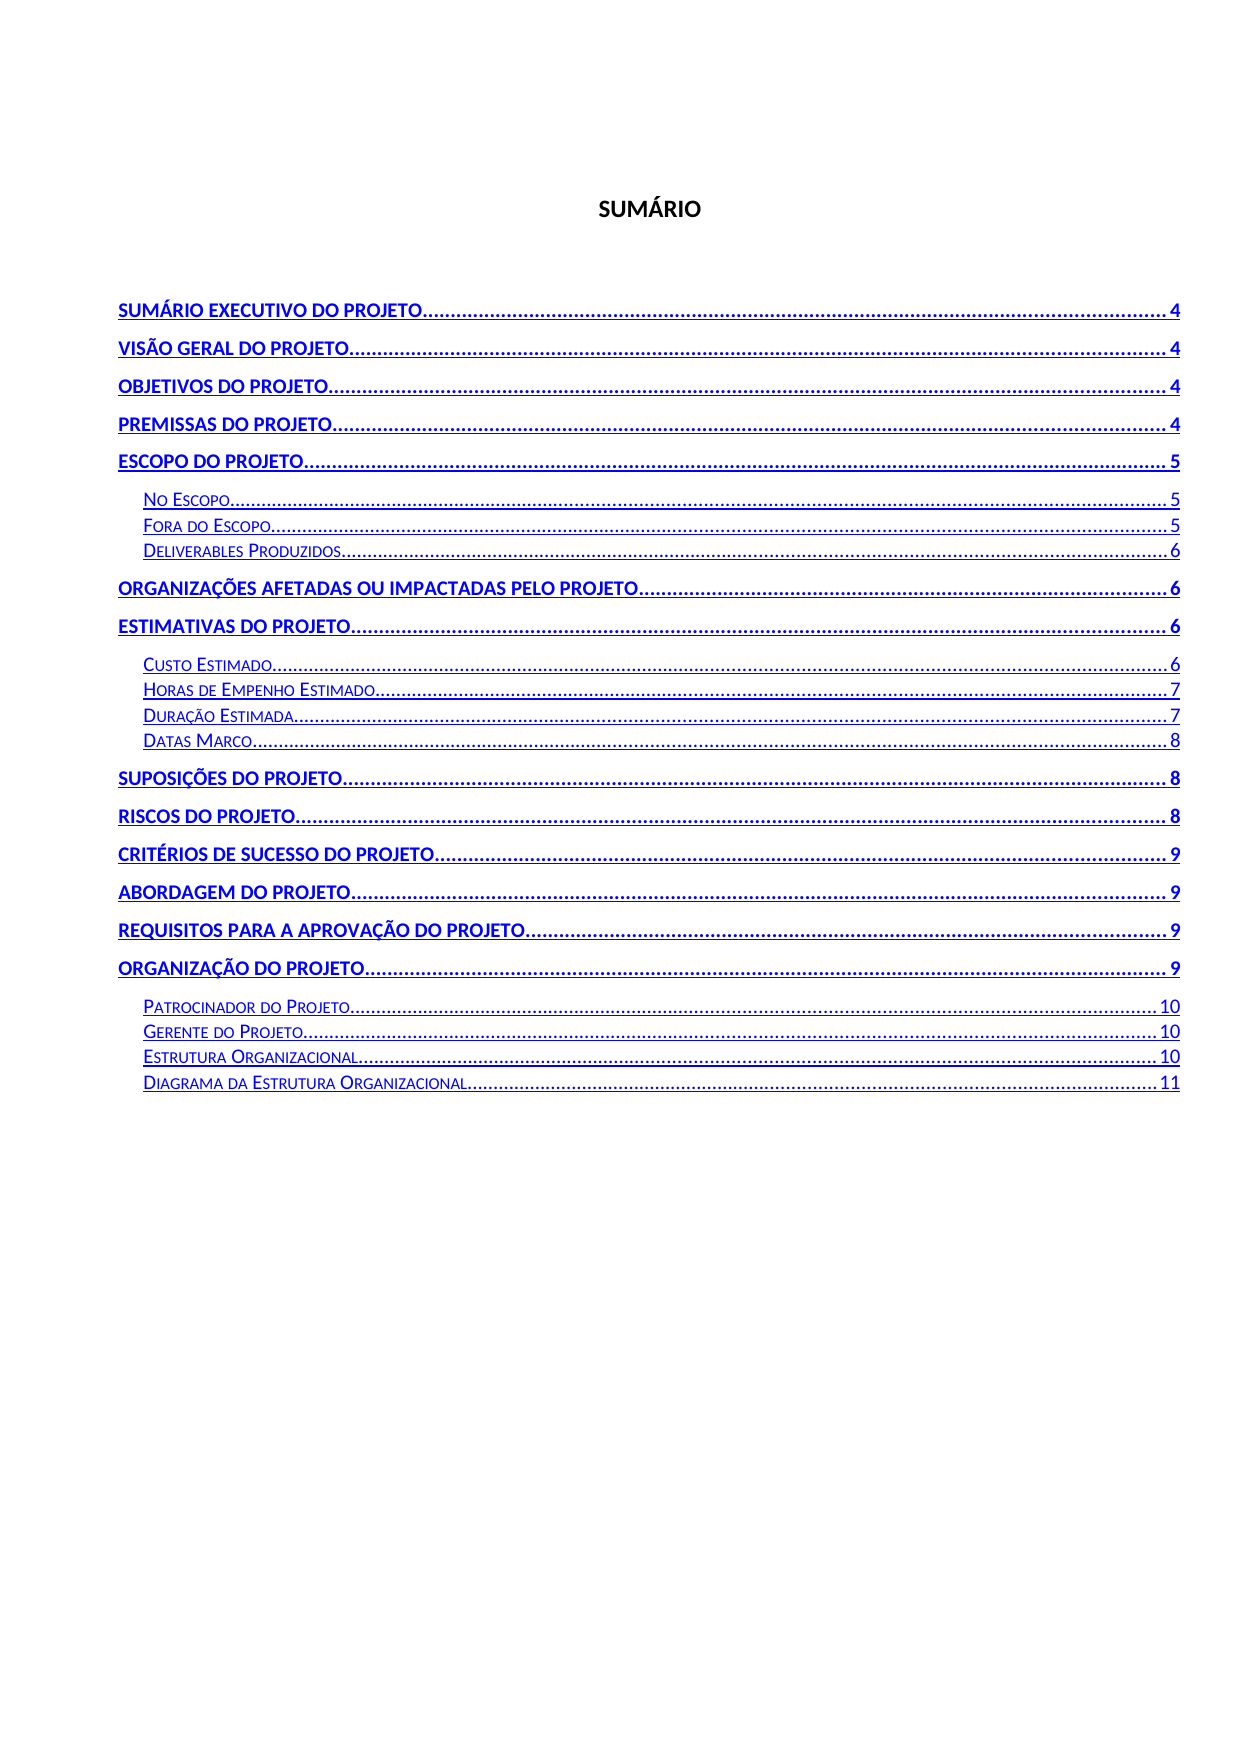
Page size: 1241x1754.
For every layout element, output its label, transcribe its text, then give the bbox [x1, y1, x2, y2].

text Estrutura Organizacional 10 [143, 1044, 1181, 1069]
text Organizações Afetadas ou Impactadas pelo Projeto 6 [118, 575, 1181, 601]
text Requisitos para a Aprovação do Projeto 9 [118, 917, 1181, 942]
text Objetivos do Projeto 4 [118, 373, 1181, 398]
text Visão Geral do Projeto 4 [118, 335, 1181, 360]
text Duração Estimada 7 [143, 702, 1181, 727]
text SUMÁRIO [118, 193, 1181, 223]
text Diagrama da Estrutura Organizacional 11 [143, 1069, 1181, 1094]
text Riscos do Projeto 8 [118, 803, 1181, 829]
text No Escopo 5 [143, 487, 1181, 512]
text Abordagem do Projeto 9 [118, 879, 1181, 904]
text Critérios de Sucesso do Projeto 9 [118, 841, 1181, 867]
text Sumário Executivo do Projeto 4 [118, 297, 1181, 322]
text Gerente do Projeto 10 [143, 1018, 1181, 1044]
text Fora do Escopo 5 [143, 512, 1181, 537]
text Datas Marco 8 [143, 727, 1181, 753]
text Premissas do Projeto 4 [118, 411, 1181, 436]
text Custo Estimado 6 [143, 651, 1181, 677]
text Organização do Projeto 9 [118, 955, 1181, 980]
text Suposições do projeto 8 [118, 765, 1181, 791]
text Patrocinador do Projeto 10 [143, 993, 1181, 1018]
text Horas de Empenho Estimado 7 [143, 677, 1181, 702]
text Deliverables Produzidos 6 [143, 537, 1181, 563]
text Escopo do Projeto 5 [118, 449, 1181, 474]
text Estimativas do Projeto 6 [118, 613, 1181, 639]
